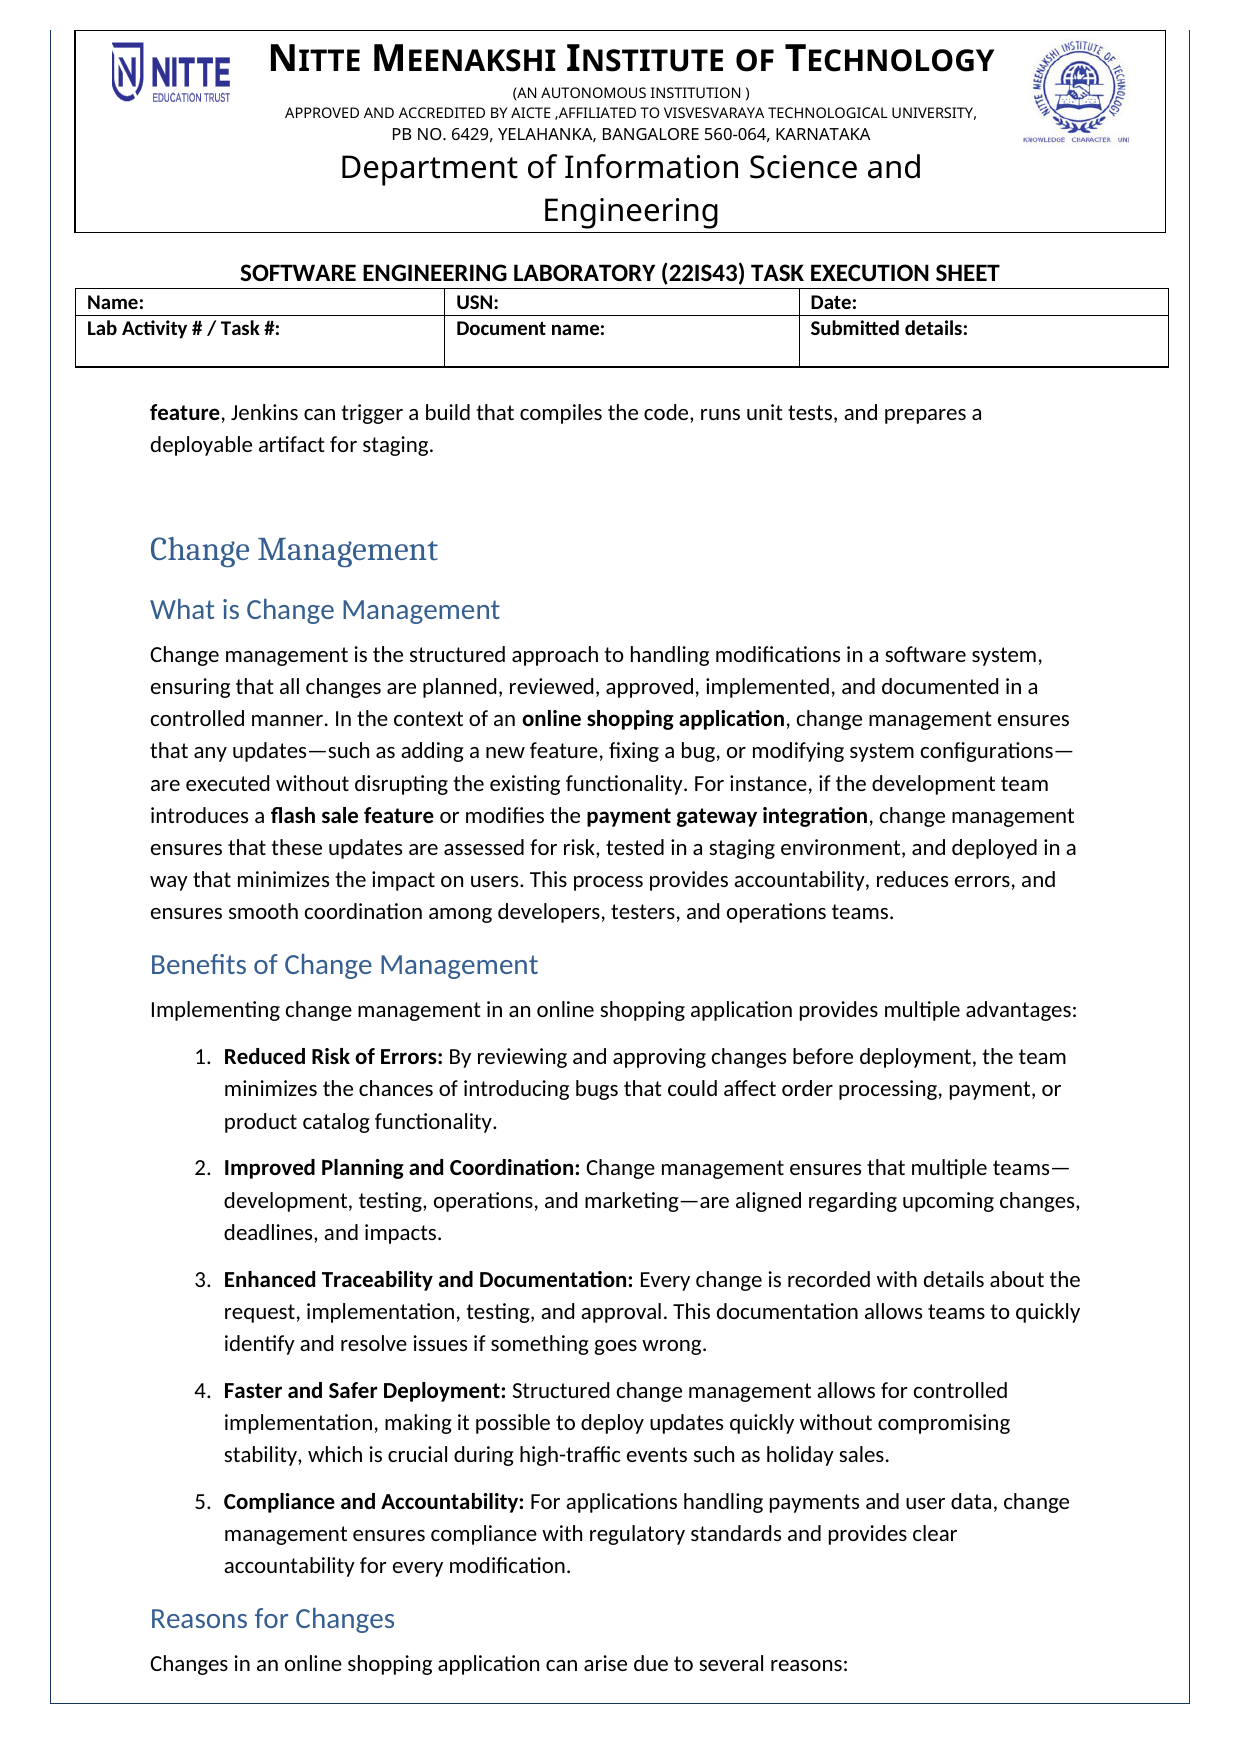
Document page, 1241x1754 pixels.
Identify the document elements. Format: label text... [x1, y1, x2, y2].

picture [1019, 31, 1129, 148]
subtitle Reasons for Changes [150, 1600, 1090, 1636]
text Implementing change management in an online shopping application provides multiple advantages: [150, 996, 1090, 1024]
subtitle What is Change Management [150, 591, 1090, 626]
text Changes in an online shopping application can arise due to several reasons: [150, 1649, 1090, 1677]
picture [112, 39, 230, 103]
list Compliance and Accountability: For applications handling payments and user data, change management ensures compliance with regulatory standards and provides clear accountability for every modification. [194, 1487, 1090, 1579]
list Improved Planning and Coordination: Change management ensures that multiple teams—development, testing, operations, and marketing—are aligned regarding upcoming changes, deadlines, and impacts. [194, 1153, 1090, 1246]
list Enhanced Traceability and Documentation: Every change is recorded with details about the request, implementation, testing, and approval. This documentation allows teams to quickly identify and resolve issues if something goes wrong. [194, 1265, 1090, 1357]
list Faster and Safer Deployment: Structured change management allows for controlled implementation, making it possible to deploy updates quickly without compromising stability, which is crucial during high-traffic events such as holiday sales. [194, 1376, 1090, 1468]
list Reduced Risk of Errors: By reviewing and approving changes before deployment, the team minimizes the chances of introducing bugs that could affect order processing, payment, or product catalog functionality. [194, 1042, 1090, 1135]
subtitle Benefits of Change Management [150, 946, 1090, 982]
subtitle Change Management [150, 530, 1090, 568]
text feature, Jenkins can trigger a build that compiles the code, runs unit tests, and prepares a deployable artifact for staging. [150, 398, 1090, 458]
text Change management is the structured approach to handling modifications in a software system, ensuring that all changes are planned, reviewed, approved, implemented, and documented in a controlled manner. In the context of an online shopping application, change management ensures that any updates—such as adding a new feature, fixing a bug, or modifying system configurations—are executed without disrupting the existing functionality. For instance, if the development team introduces a flash sale feature or modifies the payment gateway integration, change management ensures that these updates are assessed for risk, tested in a staging environment, and deployed in a way that minimizes the impact on users. This process provides accountability, reduces errors, and ensures smooth coordination among developers, testers, and operations teams. [150, 640, 1090, 926]
